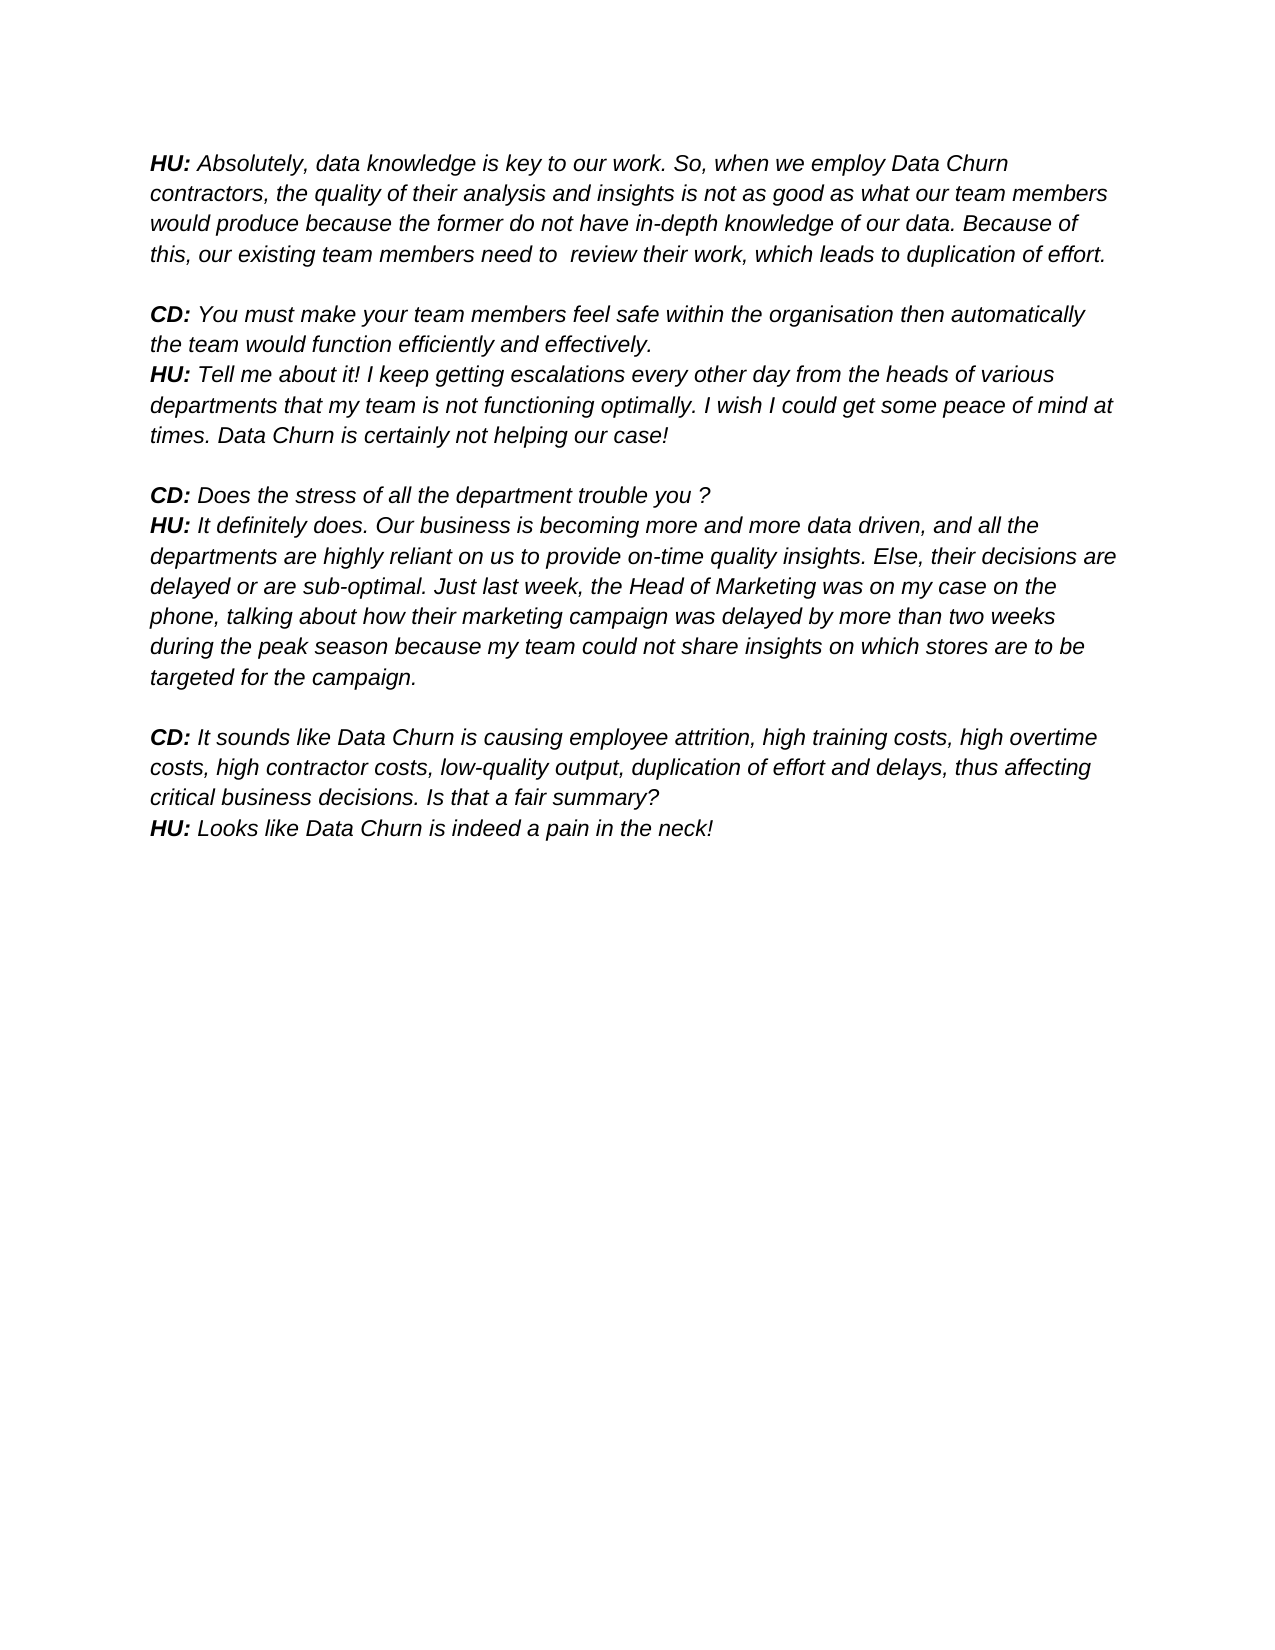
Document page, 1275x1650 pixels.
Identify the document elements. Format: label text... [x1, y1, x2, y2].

text HU: It definitely does. Our business is becoming more and more data driven, and all the departments are highly reliant on us to provide on-time quality insights. Else, their decisions are delayed or are sub-optimal. Just last week, the Head of Marketing was on my case on the phone, talking about how their marketing campaign was delayed by more than two weeks during the peak season because my team could not share insights on which stores are to be targeted for the campaign. [150, 512, 1125, 690]
text CD: Does the stress of all the department trouble you ? [150, 482, 1125, 509]
text CD: You must make your team members feel safe within the organisation then automatically the team would function efficiently and effectively. [150, 301, 1125, 358]
text HU: Tell me about it! I keep getting escalations every other day from the heads of various departments that my team is not functioning optimally. I wish I could get some peace of mind at times. Data Churn is certainly not helping our case! [150, 361, 1125, 448]
text CD: It sounds like Data Churn is causing employee attrition, high training costs, high overtime costs, high contractor costs, low-quality output, duplication of effort and delays, thus affecting critical business decisions. Is that a fair summary? [150, 724, 1125, 811]
text HU: Looks like Data Churn is indeed a pain in the neck! [150, 814, 1125, 841]
text HU: Absolutely, data knowledge is key to our work. So, when we employ Data Churn contractors, the quality of their analysis and insights is not as good as what our team members would produce because the former do not have in-depth knowledge of our data. Because of this, our existing team members need to review their work, which leads to duplication of effort. [150, 150, 1125, 267]
